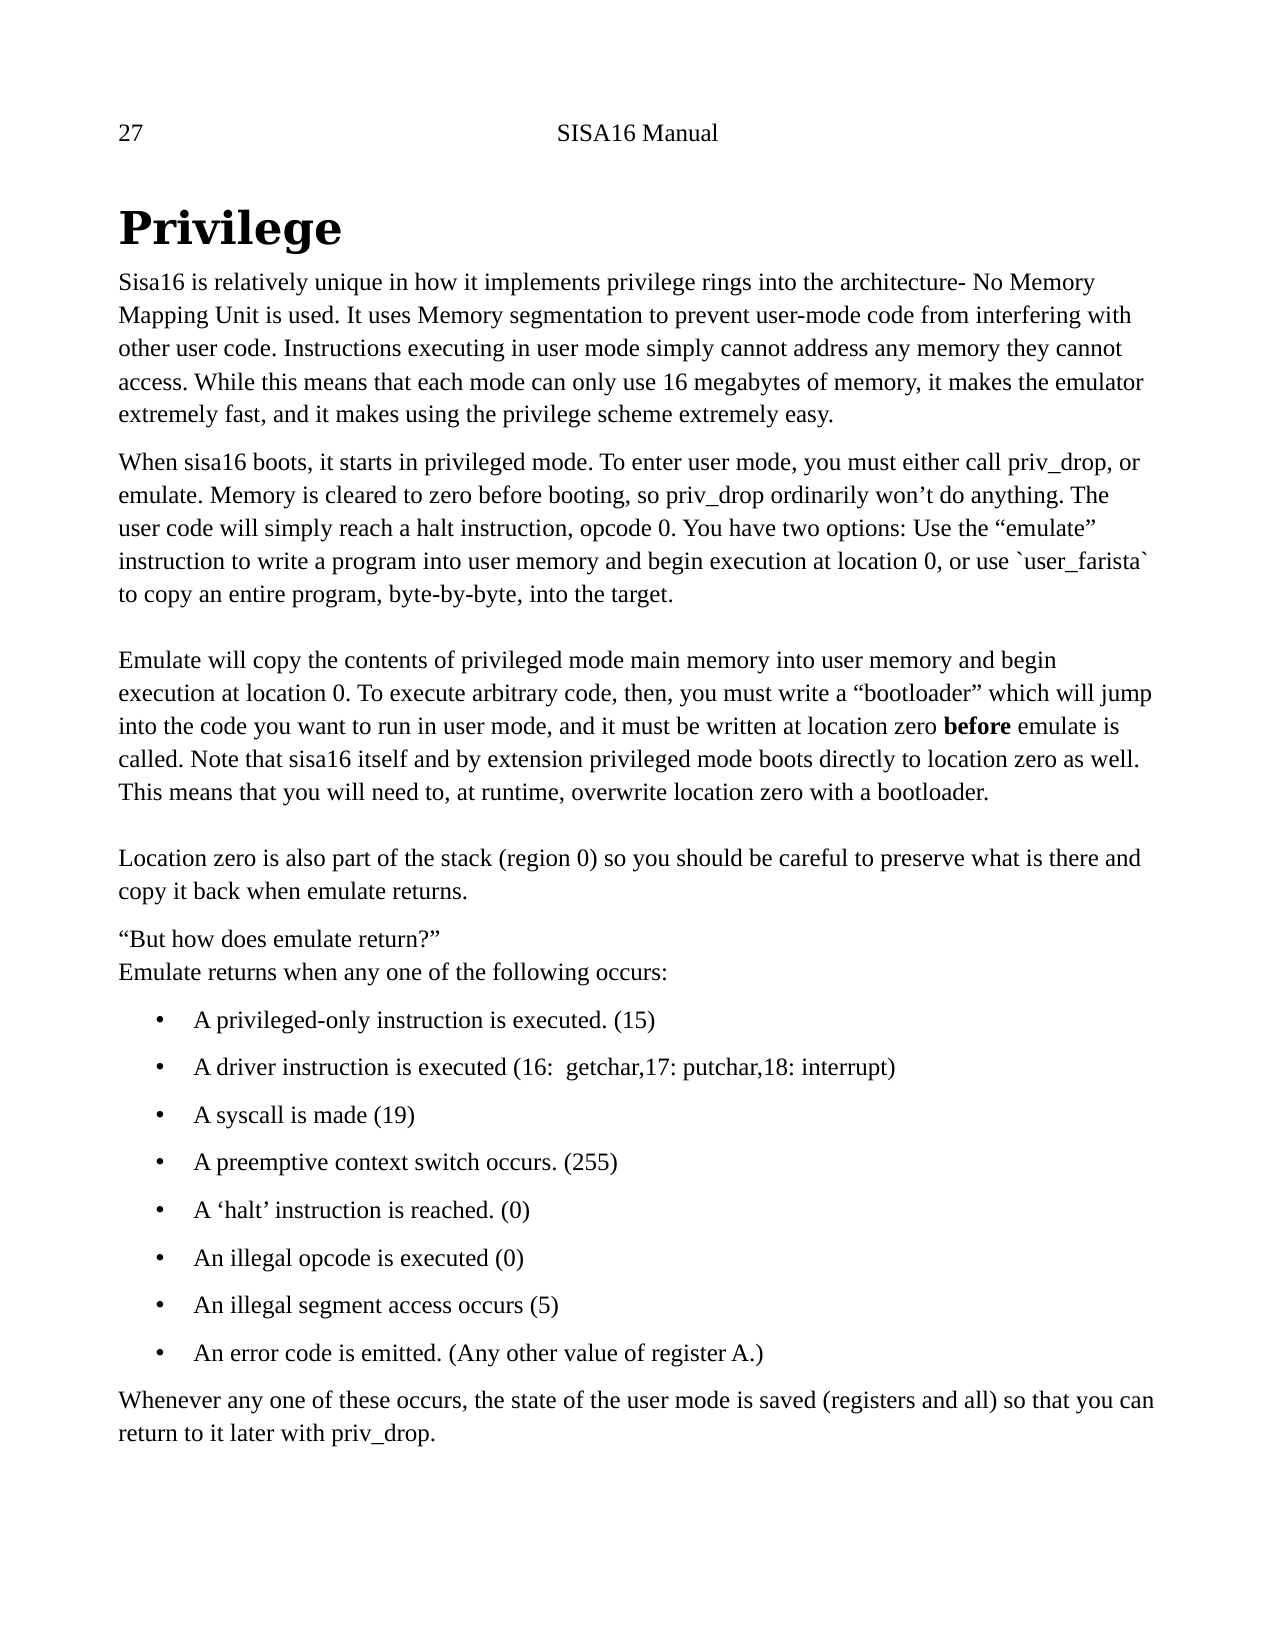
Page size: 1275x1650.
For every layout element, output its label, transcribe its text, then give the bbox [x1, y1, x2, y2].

list An error code is emitted. (Any other value of register A.) [156, 1338, 1157, 1367]
text When sisa16 boots, it starts in privileged mode. To enter user mode, you must either call priv_drop, or emulate. Memory is cleared to zero before booting, so priv_drop ordinarily won’t do anything. The user code will simply reach a halt instruction, opcode 0. You have two options: Use the “emulate” instruction to write a program into user memory and begin execution at location 0, or use `user_farista` to copy an entire program, byte-by-byte, into the target. Emulate will copy the contents of privileged mode main memory into user memory and begin execution at location 0. To execute arbitrary code, then, you must write a “bootloader” which will jump into the code you want to run in user mode, and it must be written at location zero before emulate is called. Note that sisa16 itself and by extension privileged mode boots directly to location zero as well. This means that you will need to, at runtime, overwrite location zero with a bootloader. Location zero is also part of the stack (region 0) so you should be careful to preserve what is there and copy it back when emulate returns. [118, 447, 1157, 905]
list A ‘halt’ instruction is reached. (0) [156, 1195, 1157, 1224]
list A syscall is made (19) [156, 1100, 1157, 1129]
list A driver instruction is executed (16: getchar,17: putchar,18: interrupt) [156, 1052, 1157, 1081]
list A preemptive context switch occurs. (255) [156, 1147, 1157, 1176]
list A privileged-only instruction is executed. (15) [156, 1005, 1157, 1033]
text Whenever any one of these occurs, the state of the user mode is saved (registers and all) so that you can return to it later with priv_drop. [118, 1386, 1157, 1447]
list An illegal opcode is executed (0) [156, 1243, 1157, 1271]
subtitle Privilege [118, 202, 1157, 255]
text Sisa16 is relatively unique in how it implements privilege rings into the architecture- No Memory Mapping Unit is used. It uses Memory segmentation to prevent user-mode code from interfering with other user code. Instructions executing in user mode simply cannot address any memory they cannot access. While this means that each mode can only use 16 megabytes of memory, it makes the emulator extremely fast, and it makes using the privilege scheme extremely easy. [118, 267, 1157, 428]
text “But how does emulate return?” Emulate returns when any one of the following occurs: [118, 924, 1157, 986]
list An illegal segment access occurs (5) [156, 1290, 1157, 1319]
